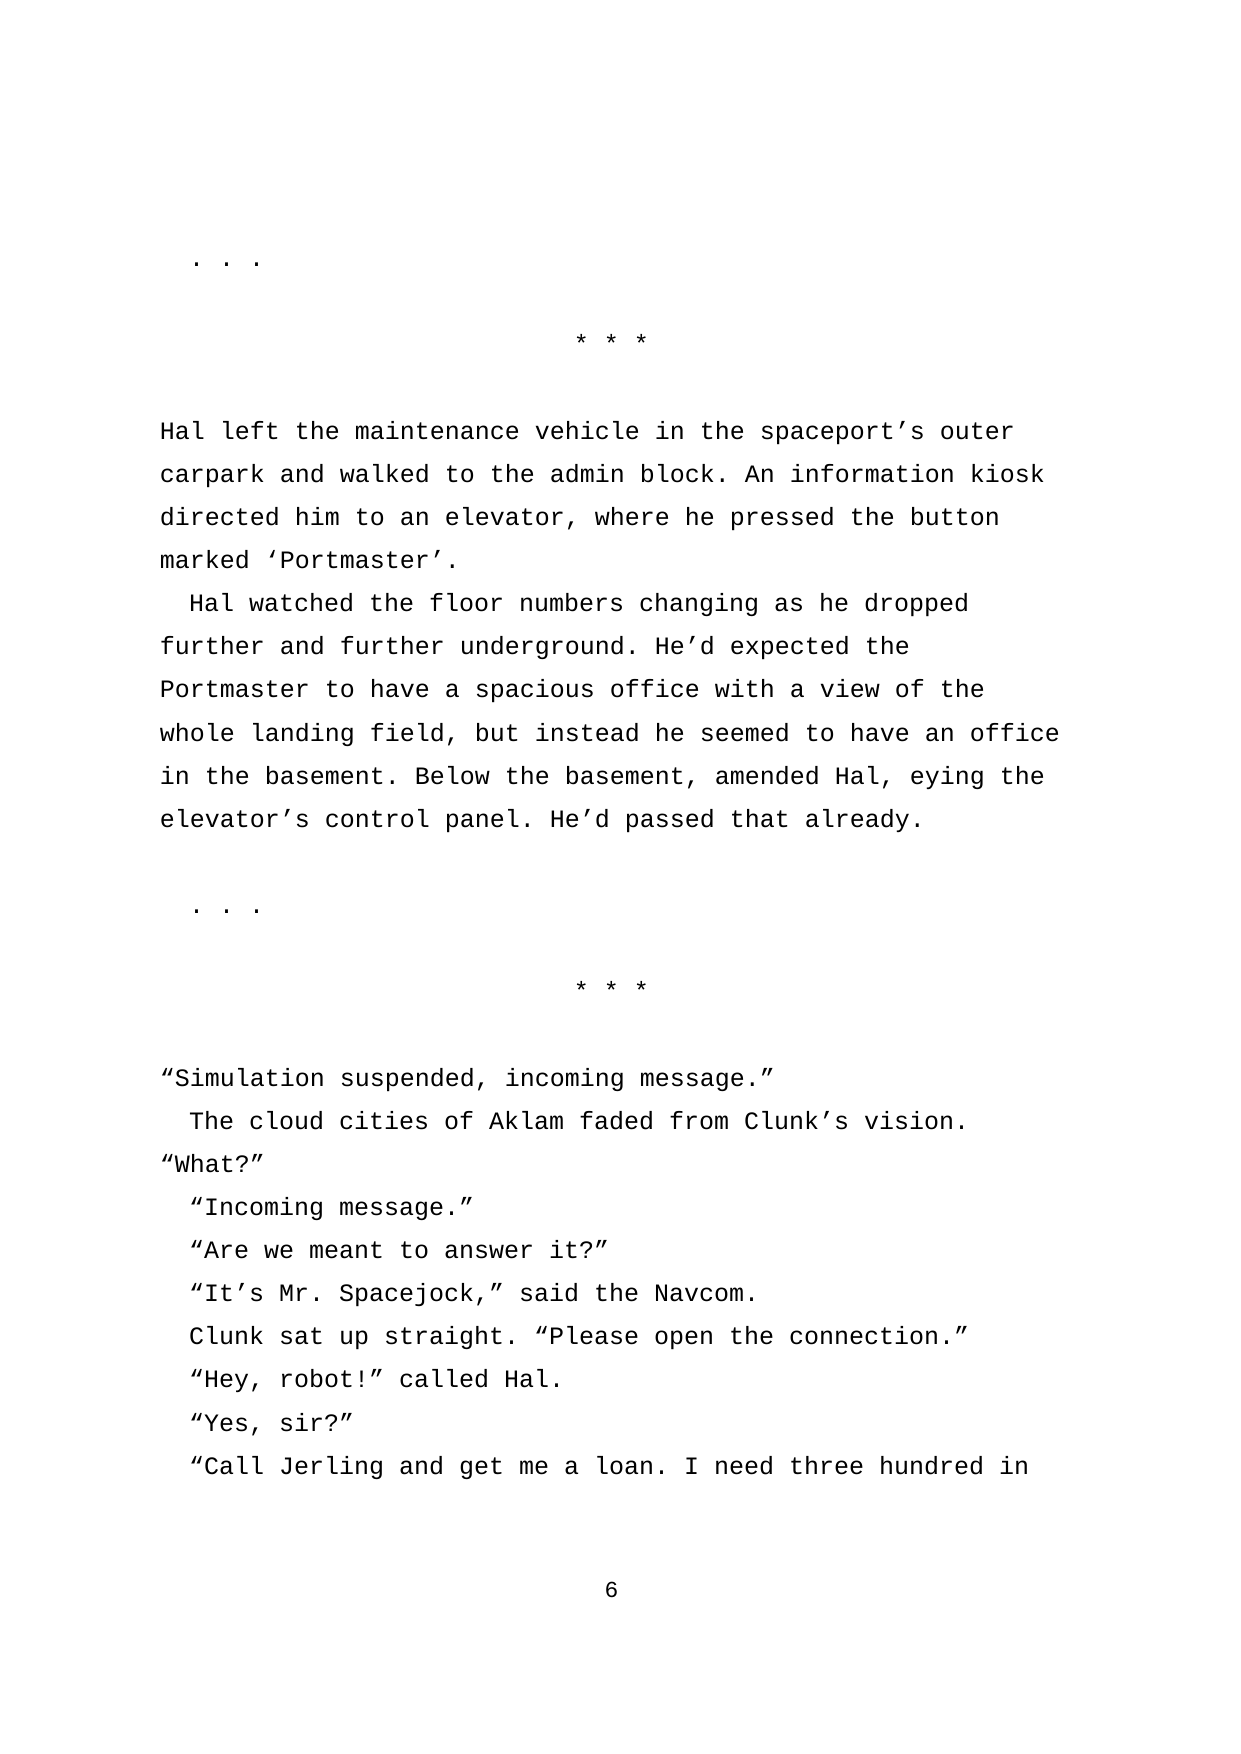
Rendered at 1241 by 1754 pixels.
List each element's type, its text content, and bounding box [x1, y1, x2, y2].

text “Simulation suspended, incoming message.” [159, 1051, 1063, 1094]
subtitle * * * [159, 965, 1063, 1008]
text “Call Jerling and get me a loan. I need three hundred in [159, 1439, 1063, 1483]
text . . . [159, 232, 1063, 275]
text Hal watched the floor numbers changing as he dropped further and further underground. He’d expected the Portmaster to have a spacious office with a view of the whole landing field, but instead he seemed to have an office in the basement. Below the basement, amended Hal, eying the elevator’s control panel. He’d passed that already. [159, 577, 1063, 836]
text “Incoming message.” [159, 1181, 1063, 1224]
text “It’s Mr. Spacejock,” said the Navcom. [159, 1267, 1063, 1310]
text . . . [159, 879, 1063, 922]
subtitle * * * [159, 318, 1063, 361]
text Hal left the maintenance vehicle in the spaceport’s outer carpark and walked to the admin block. An information kiosk directed him to an elevator, where he pressed the button marked ‘Portmaster’. [159, 404, 1063, 577]
text “Yes, sir?” [159, 1396, 1063, 1439]
text “Are we meant to answer it?” [159, 1224, 1063, 1267]
text The cloud cities of Aklam faded from Clunk’s vision. “What?” [159, 1094, 1063, 1181]
text “Hey, robot!” called Hal. [159, 1353, 1063, 1396]
text Clunk sat up straight. “Please open the connection.” [159, 1310, 1063, 1353]
